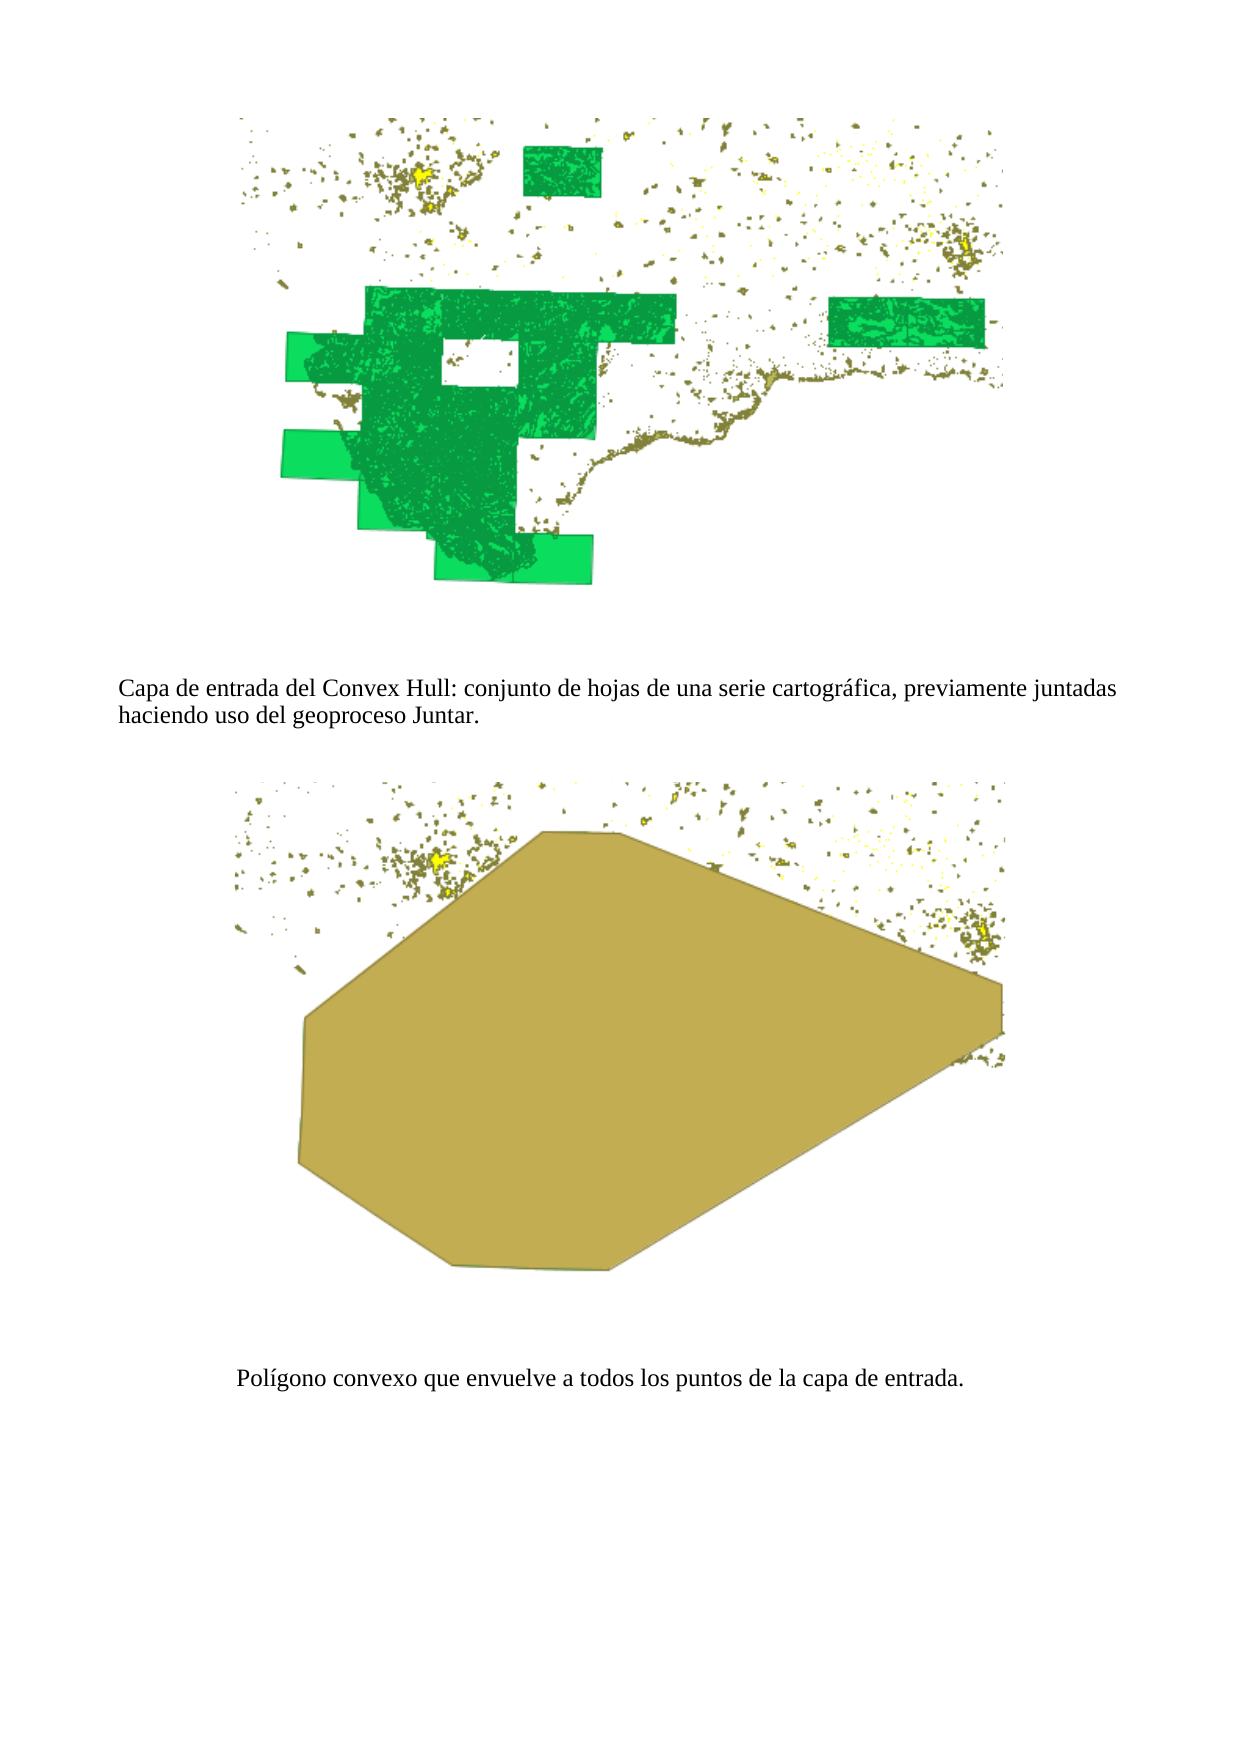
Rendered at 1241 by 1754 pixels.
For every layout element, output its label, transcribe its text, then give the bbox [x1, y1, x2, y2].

text Polígono convexo que envuelve a todos los puntos de la capa de entrada. [118, 1364, 1122, 1392]
text Capa de entrada del Convex Hull: conjunto de hojas de una serie cartográfica, previamente juntadas haciendo uso del geoproceso Juntar. [118, 674, 1122, 729]
